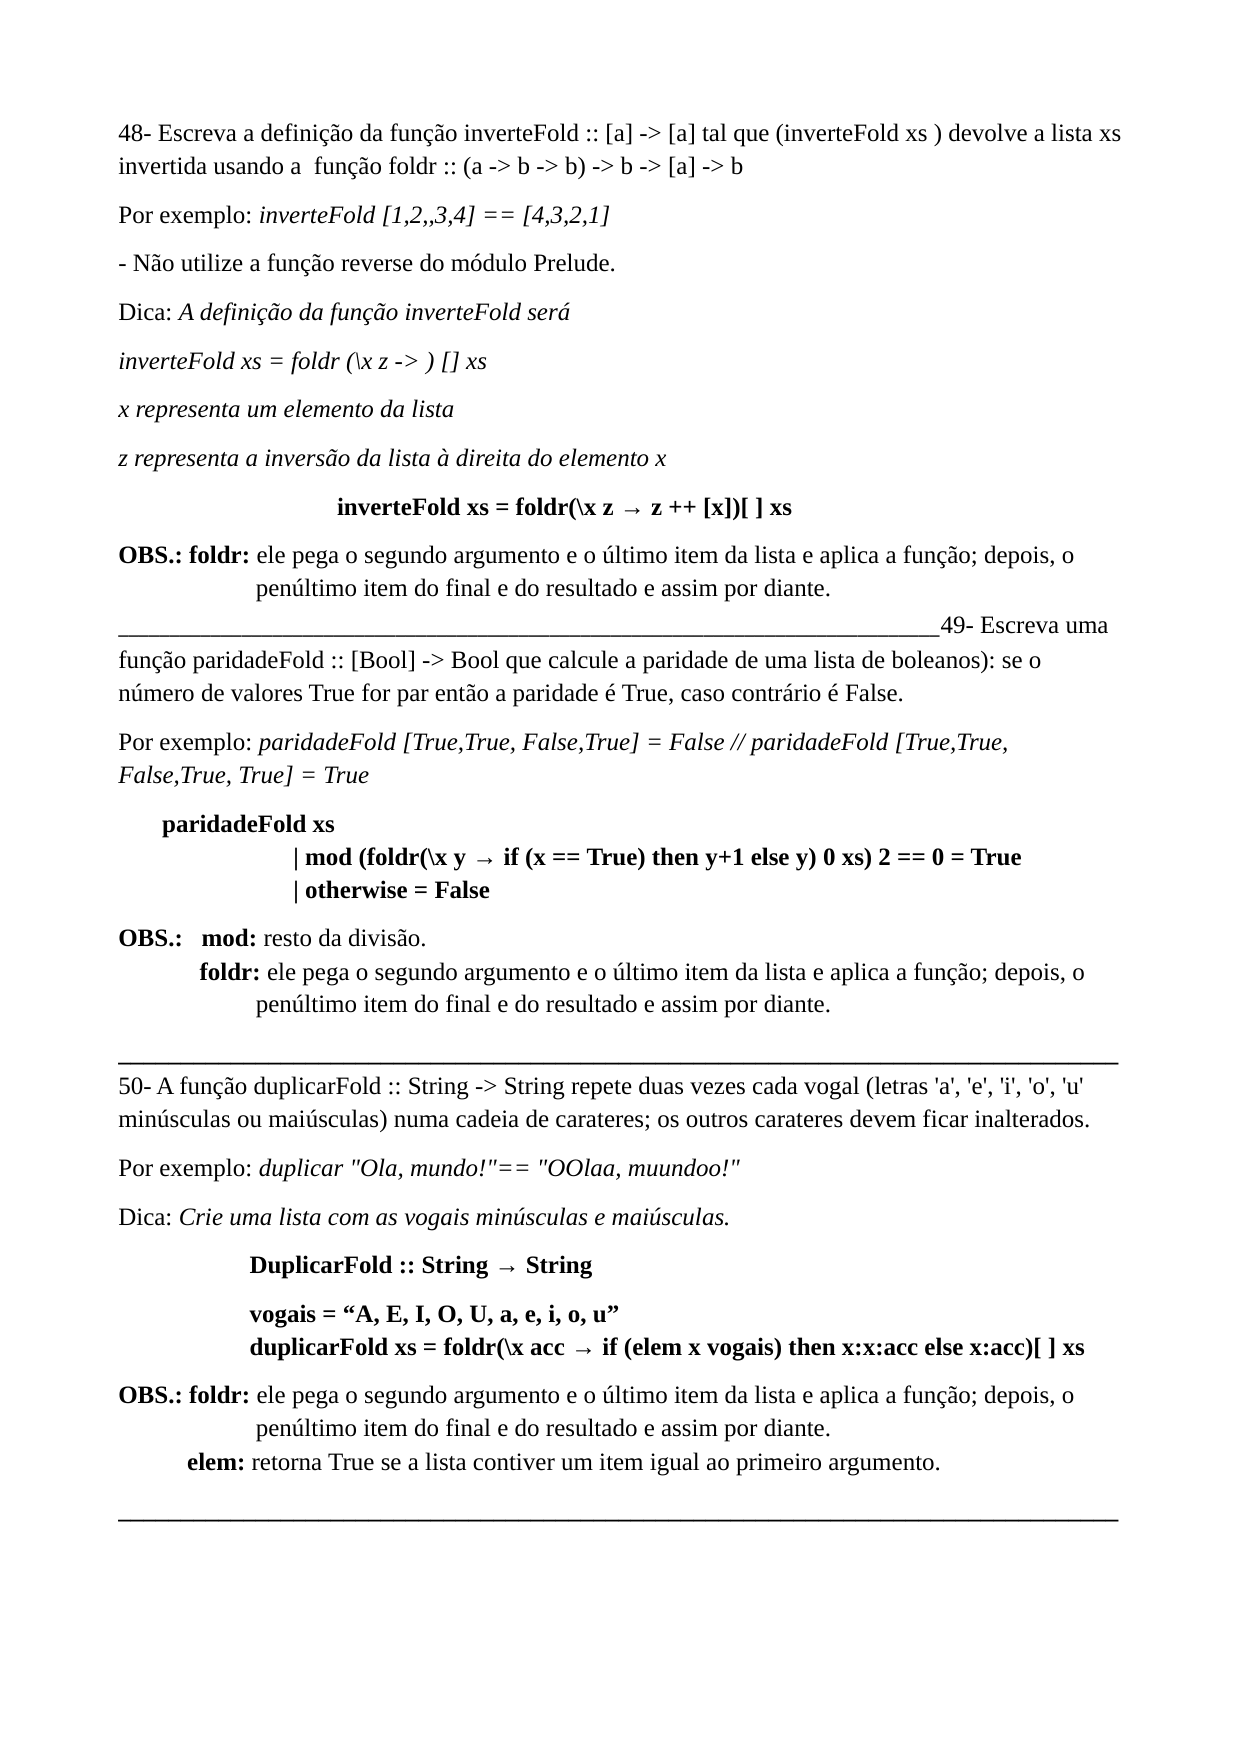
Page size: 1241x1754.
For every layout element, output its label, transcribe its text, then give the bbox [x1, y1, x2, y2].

text OBS.: foldr: ele pega o segundo argumento e o último item da lista e aplica a função; depois, o penúltimo item do final e do resultado e assim por diante. elem: retorna True se a lista contiver um item igual ao primeiro argumento. [118, 1381, 1122, 1475]
text Por exemplo: duplicar "Ola, mundo!"== "OOlaa, muundoo!" [118, 1153, 1122, 1182]
text Por exemplo: paridadeFold [True,True, False,True] = False // paridadeFold [True,True, False,True, True] = True [118, 727, 1122, 789]
text OBS.: foldr: ele pega o segundo argumento e o último item da lista e aplica a função; depois, o penúltimo item do final e do resultado e assim por diante. ________________________________________________________________________________49- Escreva uma função paridadeFold :: [Bool] -> Bool que calcule a paridade de uma lista de boleanos): se o número de valores True for par então a paridade é True, caso contrário é False. [118, 540, 1122, 707]
text DuplicarFold :: String → String [118, 1250, 1122, 1279]
text ________________________________________________________________________________ [118, 1495, 1122, 1557]
text OBS.: mod: resto da divisão. foldr: ele pega o segundo argumento e o último item da lista e aplica a função; depois, o penúltimo item do final e do resultado e assim por diante. [118, 923, 1122, 1018]
text Dica: A definição da função inverteFold será [118, 297, 1122, 326]
text vogais = “A, E, I, O, U, a, e, i, o, u” duplicarFold xs = foldr(\x acc → if (elem x vogais) then x:x:acc else x:acc)[ ] xs [118, 1299, 1122, 1361]
text x representa um elemento da lista [118, 394, 1122, 423]
text Por exemplo: inverteFold [1,2,,3,4] == [4,3,2,1] [118, 200, 1122, 228]
text inverteFold xs = foldr (\x z -> ) [] xs [118, 346, 1122, 374]
text inverteFold xs = foldr(\x z → z ++ [x])[ ] xs [118, 492, 1122, 520]
text z representa a inversão da lista à direita do elemento x [118, 443, 1122, 472]
text 48- Escreva a definição da função inverteFold :: [a] -> [a] tal que (inverteFold xs ) devolve a lista xs invertida usando a função foldr :: (a -> b -> b) -> b -> [a] -> b [118, 118, 1122, 180]
text ________________________________________________________________________________50- A função duplicarFold :: String -> String repete duas vezes cada vogal (letras 'a', 'e', 'i', 'o', 'u' minúsculas ou maiúsculas) numa cadeia de carateres; os outros carateres devem ficar inalterados. [118, 1038, 1122, 1133]
text paridadeFold xs | mod (foldr(\x y → if (x == True) then y+1 else y) 0 xs) 2 == 0 = True | otherwise = False [118, 809, 1122, 904]
text - Não utilize a função reverse do módulo Prelude. [118, 248, 1122, 277]
text Dica: Crie uma lista com as vogais minúsculas e maiúsculas. [118, 1202, 1122, 1230]
